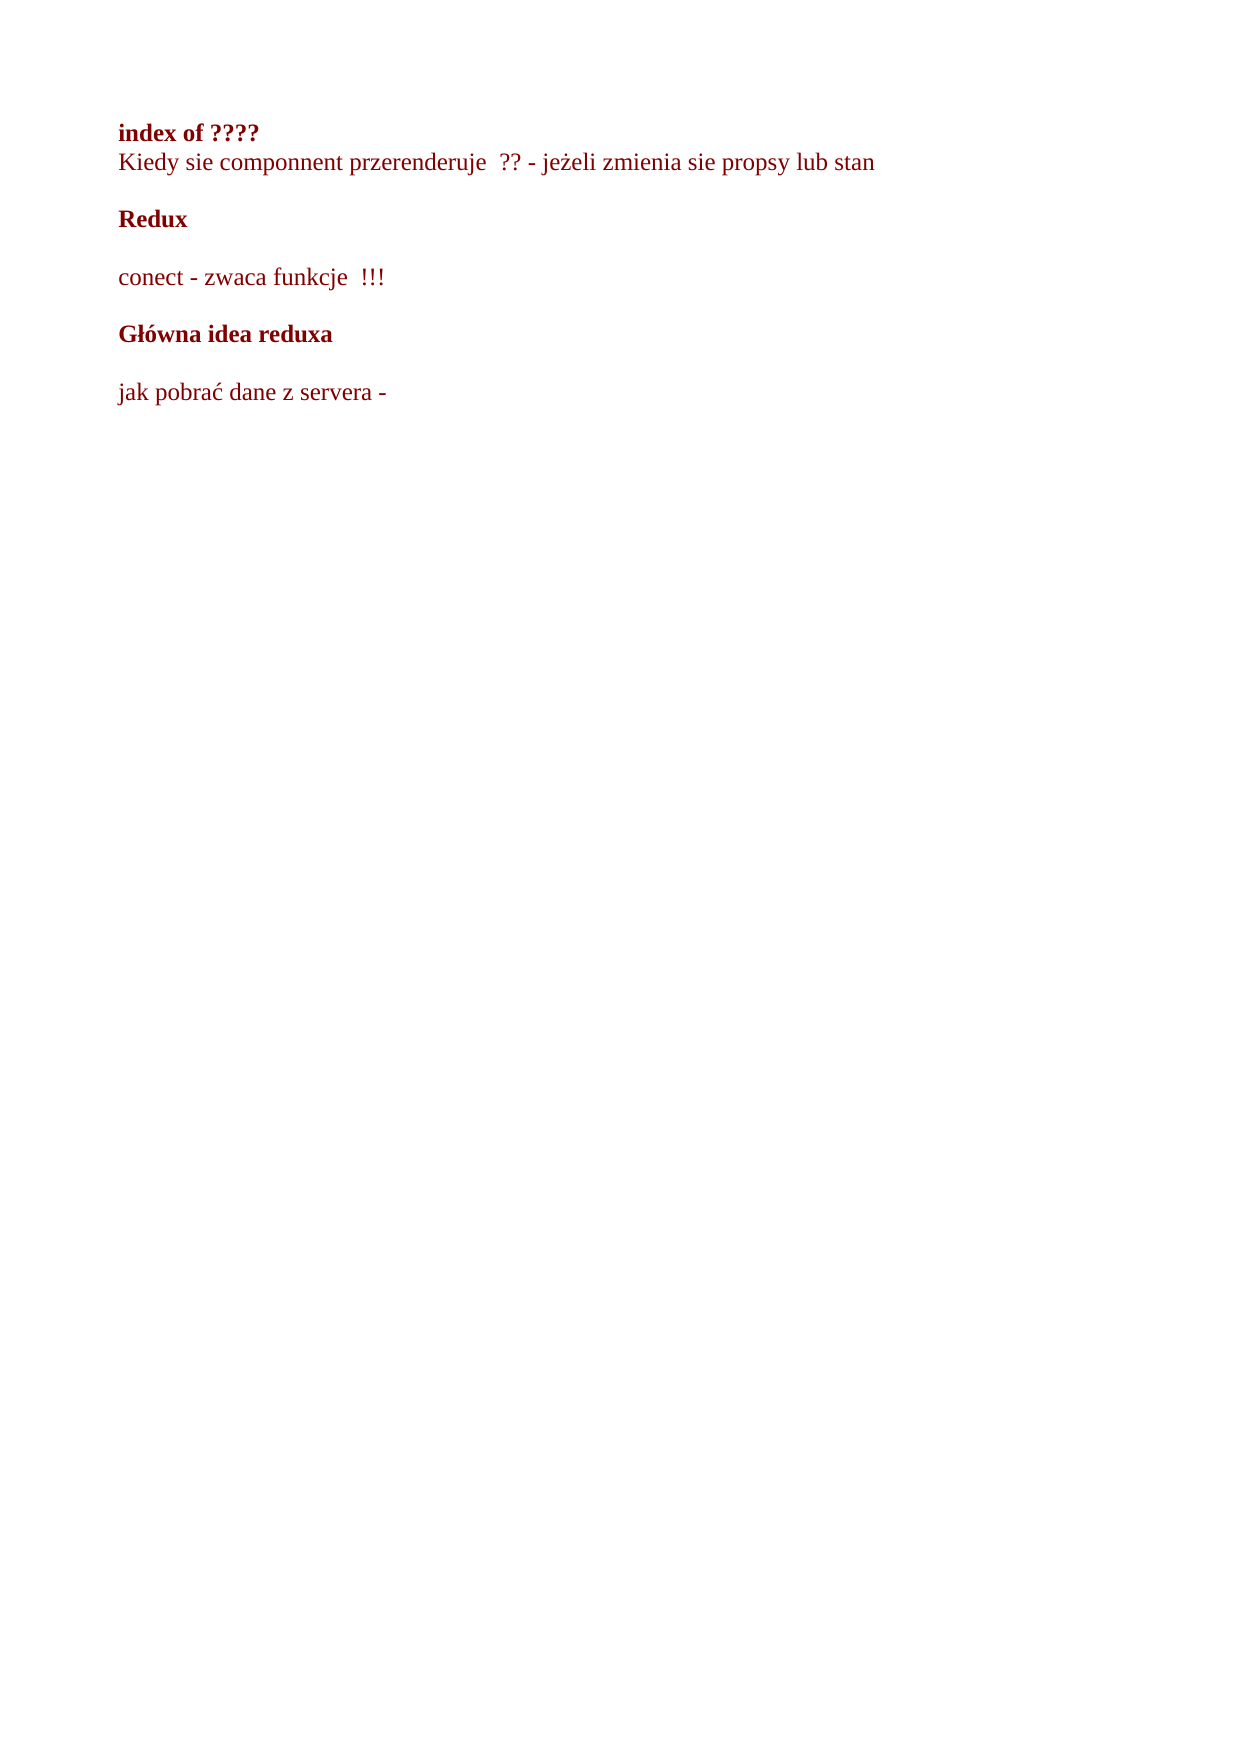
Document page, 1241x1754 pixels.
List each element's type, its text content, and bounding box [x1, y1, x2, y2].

text Kiedy sie componnent przerenderuje ?? - jeżeli zmienia sie propsy lub stan [118, 147, 1122, 176]
text Redux [118, 204, 1122, 233]
text Główna idea reduxa [118, 319, 1122, 348]
text index of ???? [118, 118, 1122, 147]
text conect - zwaca funkcje !!! [118, 262, 1122, 291]
text jak pobrać dane z servera - [118, 377, 1122, 406]
